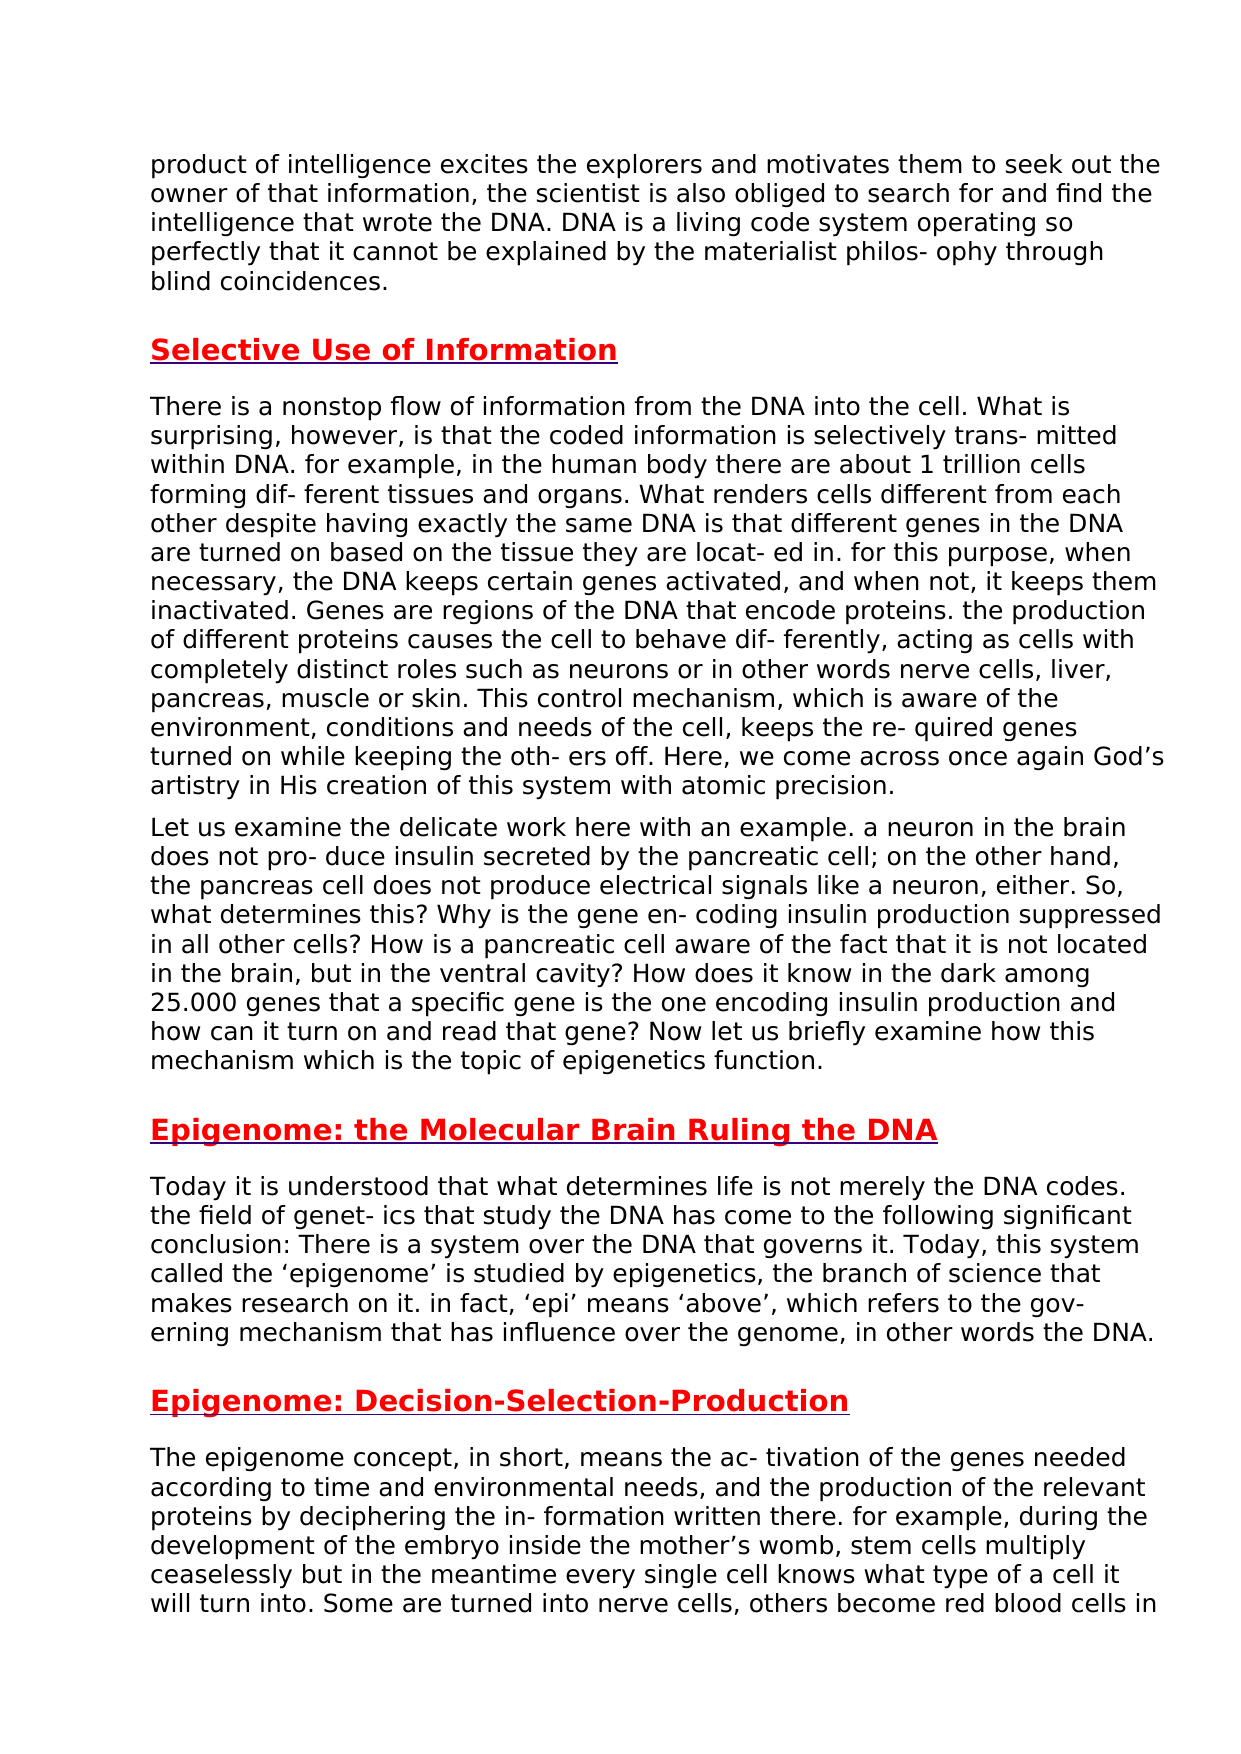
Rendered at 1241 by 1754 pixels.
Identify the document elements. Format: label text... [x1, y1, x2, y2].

text Today it is understood that what determines life is not merely the DNA codes. the field of genet- ics that study the DNA has come to the following significant conclusion: There is a system over the DNA that governs it. Today, this system called the ‘epigenome’ is studied by epigenetics, the branch of science that makes research on it. in fact, ‘epi’ means ‘above’, which refers to the gov- erning mechanism that has influence over the genome, in other words the DNA. [150, 1172, 1165, 1347]
text Let us examine the delicate work here with an example. a neuron in the brain does not pro- duce insulin secreted by the pancreatic cell; on the other hand, the pancreas cell does not produce electrical signals like a neuron, either. So, what determines this? Why is the gene en- coding insulin production suppressed in all other cells? How is a pancreatic cell aware of the fact that it is not located in the brain, but in the ventral cavity? How does it know in the dark among 25.000 genes that a specific gene is the one encoding insulin production and how can it turn on and read that gene? Now let us briefly examine how this mechanism which is the topic of epigenetics function. [150, 813, 1165, 1076]
text There is a nonstop flow of information from the DNA into the cell. What is surprising, however, is that the coded information is selectively trans- mitted within DNA. for example, in the human body there are about 1 trillion cells forming dif- ferent tissues and organs. What renders cells different from each other despite having exactly the same DNA is that different genes in the DNA are turned on based on the tissue they are locat- ed in. for this purpose, when necessary, the DNA keeps certain genes activated, and when not, it keeps them inactivated. Genes are regions of the DNA that encode proteins. the production of different proteins causes the cell to behave dif- ferently, acting as cells with completely distinct roles such as neurons or in other words nerve cells, liver, pancreas, muscle or skin. This control mechanism, which is aware of the environment, conditions and needs of the cell, keeps the re- quired genes turned on while keeping the oth- ers off. Here, we come across once again God’s artistry in His creation of this system with atomic precision. [150, 392, 1165, 801]
text The epigenome concept, in short, means the ac- tivation of the genes needed according to time and environmental needs, and the production of the relevant proteins by deciphering the in- formation written there. for example, during the development of the embryo inside the mother’s womb, stem cells multiply ceaselessly but in the meantime every single cell knows what type of a cell it will turn into. Some are turned into nerve cells, others become red blood cells in [150, 1443, 1165, 1618]
text product of intelligence excites the explorers and motivates them to seek out the owner of that information, the scientist is also obliged to search for and find the intelligence that wrote the DNA. DNA is a living code system operating so perfectly that it cannot be explained by the materialist philos- ophy through blind coincidences. [150, 150, 1165, 296]
subtitle Selective Use of Information [150, 333, 1165, 367]
subtitle Epigenome: the Molecular Brain Ruling the DNA [150, 1113, 1165, 1147]
subtitle Epigenome: Decision-Selection-Production [150, 1384, 1165, 1418]
